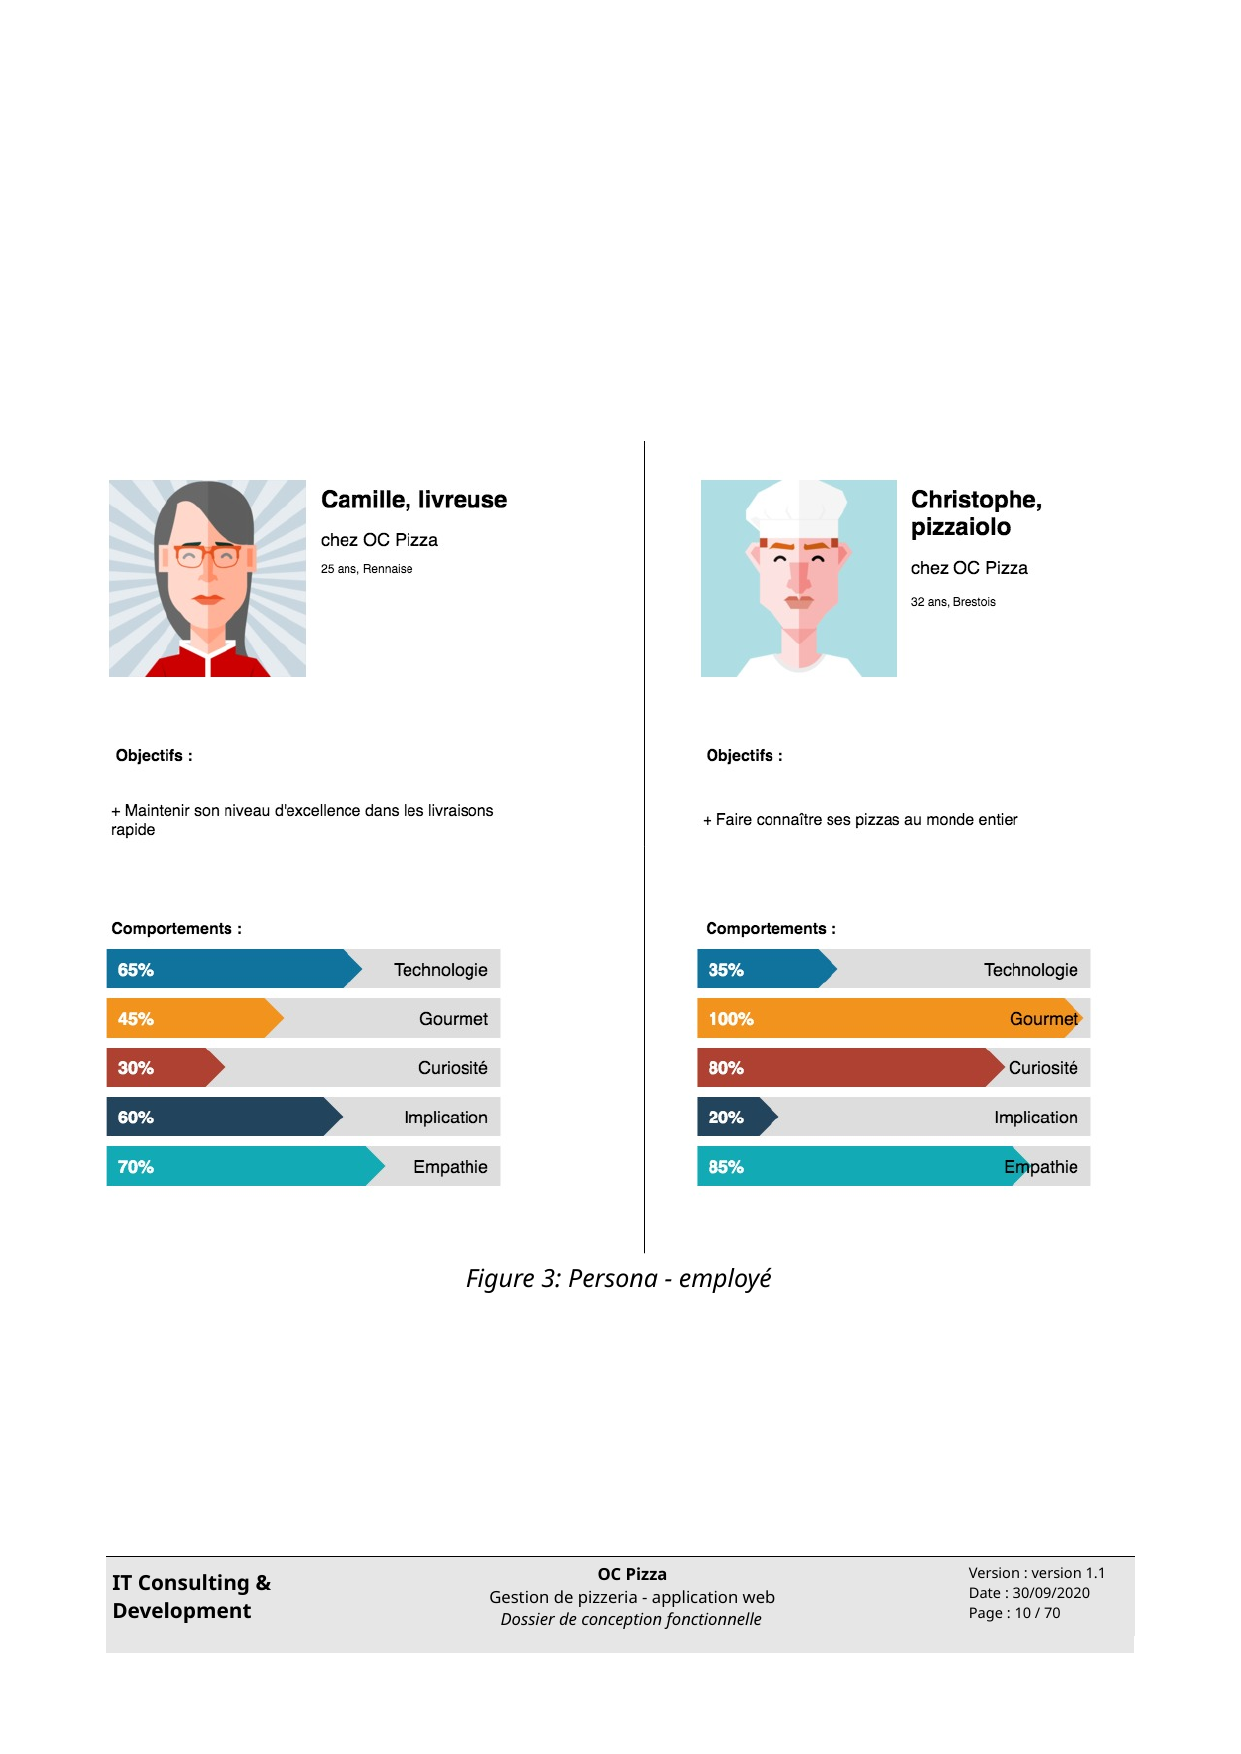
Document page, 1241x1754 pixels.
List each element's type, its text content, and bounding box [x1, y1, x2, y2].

text Figure 3: Persona - employé [106, 1254, 1134, 1295]
picture [106, 441, 1134, 1254]
